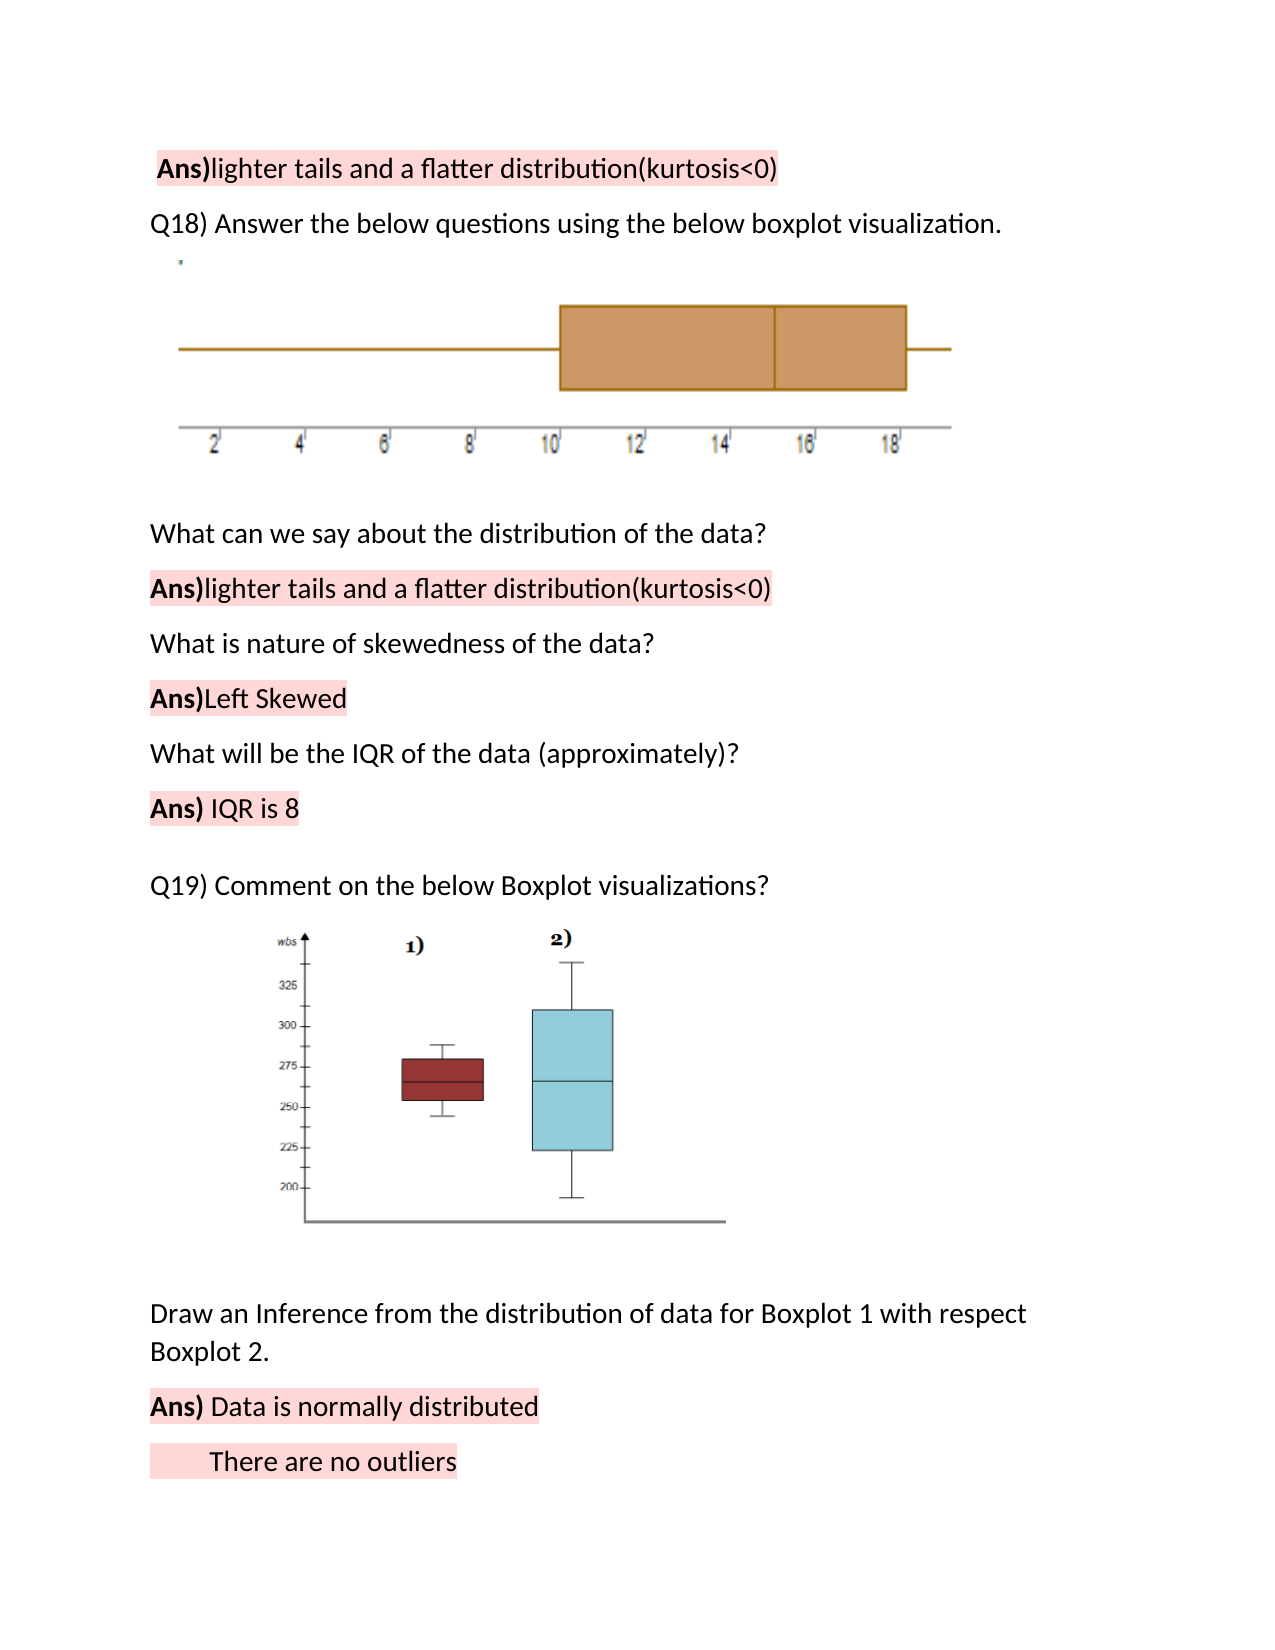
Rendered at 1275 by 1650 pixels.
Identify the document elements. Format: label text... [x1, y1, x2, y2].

list Ans)lighter tails and a flatter distribution(kurtosis<0) [150, 570, 1125, 606]
text There are no outliers [150, 1443, 1125, 1479]
text What can we say about the distribution of the data? [150, 515, 1125, 551]
picture [150, 922, 729, 1276]
text Ans) Data is normally distributed [150, 1388, 1125, 1424]
list Ans)Left Skewed [150, 680, 1125, 716]
text Draw an Inference from the distribution of data for Boxplot 1 with respect Boxplot 2. [150, 1295, 1125, 1369]
picture [150, 260, 1068, 497]
text What is nature of skewedness of the data? [150, 625, 1125, 661]
text Ans) IQR is 8 Q19) Comment on the below Boxplot visualizations? [150, 791, 1125, 903]
text What will be the IQR of the data (approximately)? [150, 736, 1125, 771]
text Q18) Answer the below questions using the below boxplot visualization. [150, 205, 1125, 241]
list Ans)lighter tails and a flatter distribution(kurtosis<0) [150, 150, 1125, 186]
